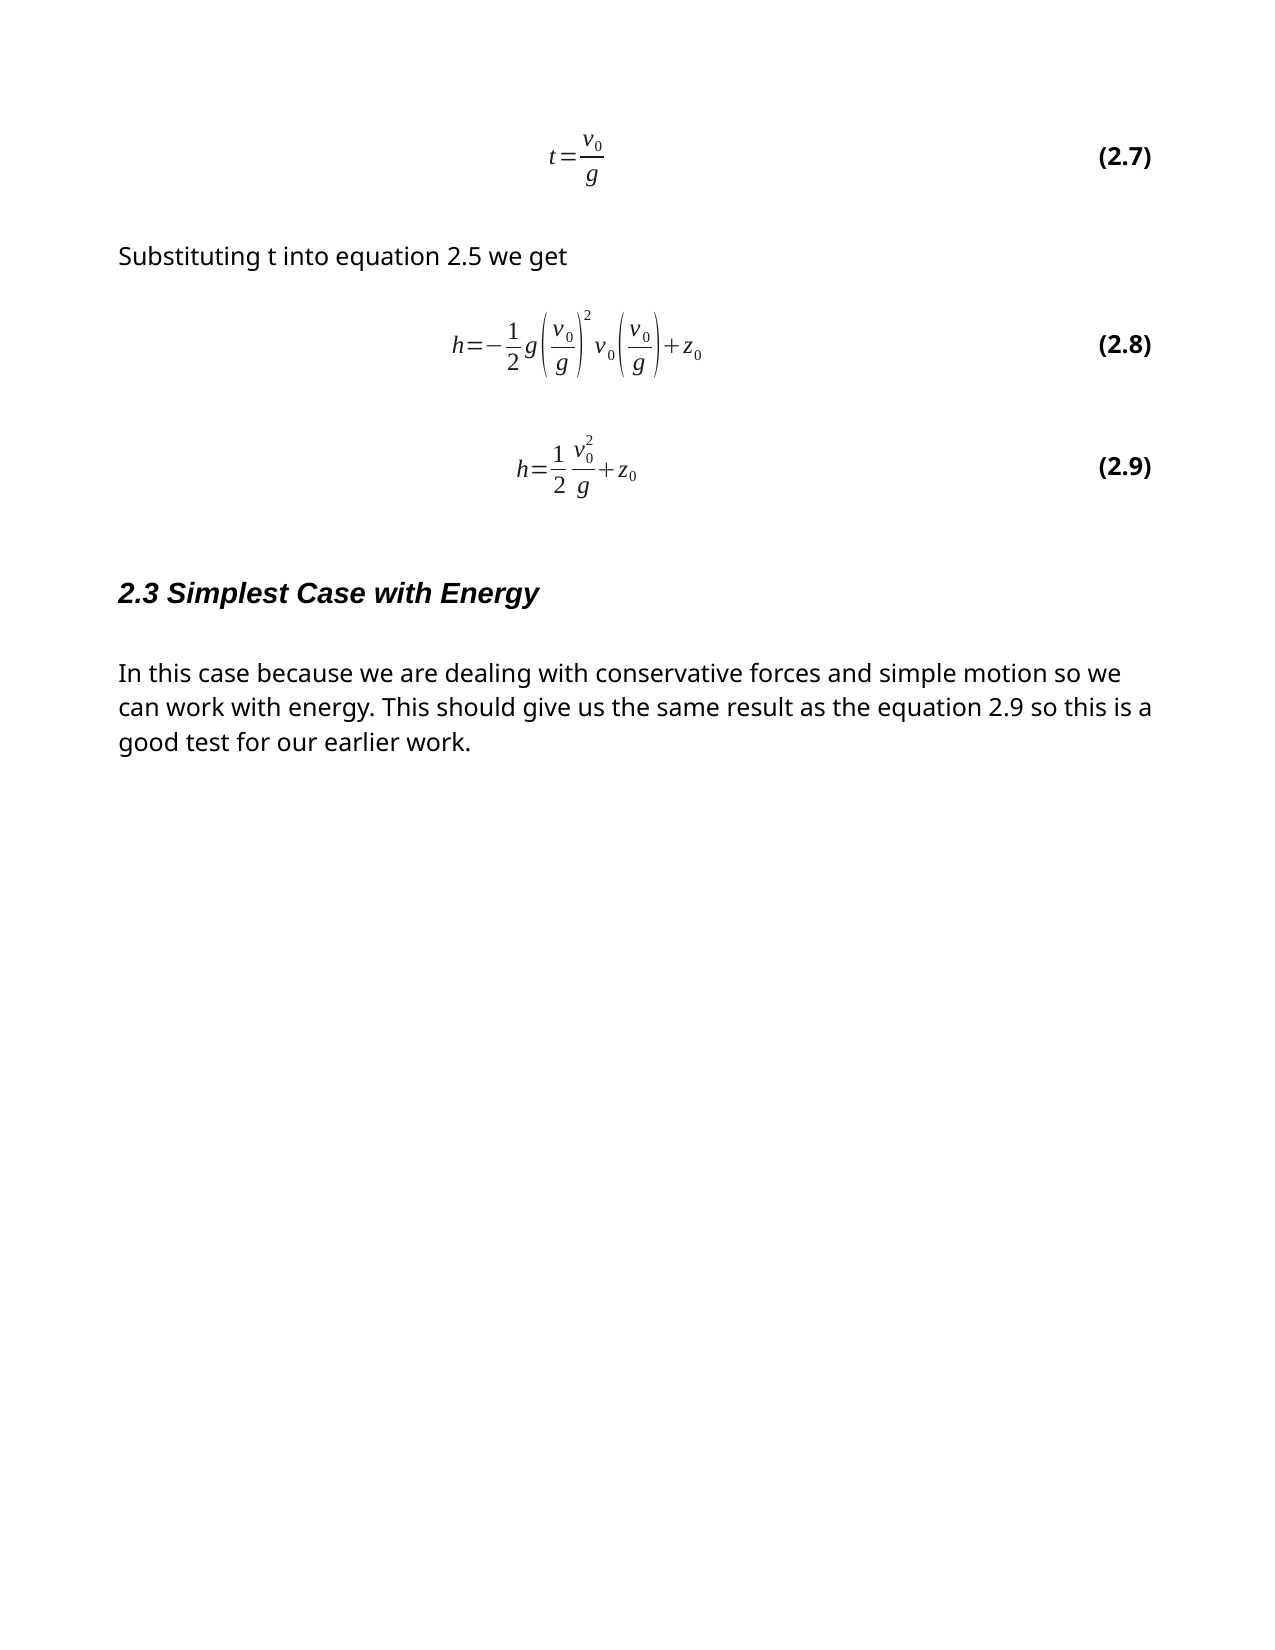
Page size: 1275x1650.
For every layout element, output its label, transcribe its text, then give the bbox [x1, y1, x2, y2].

table_header (2.8) [1041, 302, 1157, 398]
table_header (2.9) [1041, 427, 1157, 517]
table_header (2.7) [1041, 118, 1157, 205]
text In this case because we are dealing with conservative forces and simple motion so we can work with energy. This should give us the same result as the equation 2.9 so this is a good test for our earlier work. [118, 656, 1157, 758]
table_header [118, 118, 1041, 205]
text Substituting t into equation 2.5 we get [118, 239, 1157, 273]
table_header [118, 302, 1041, 398]
subtitle 2.3 Simplest Case with Energy [118, 576, 1157, 609]
table_header [118, 427, 1041, 517]
